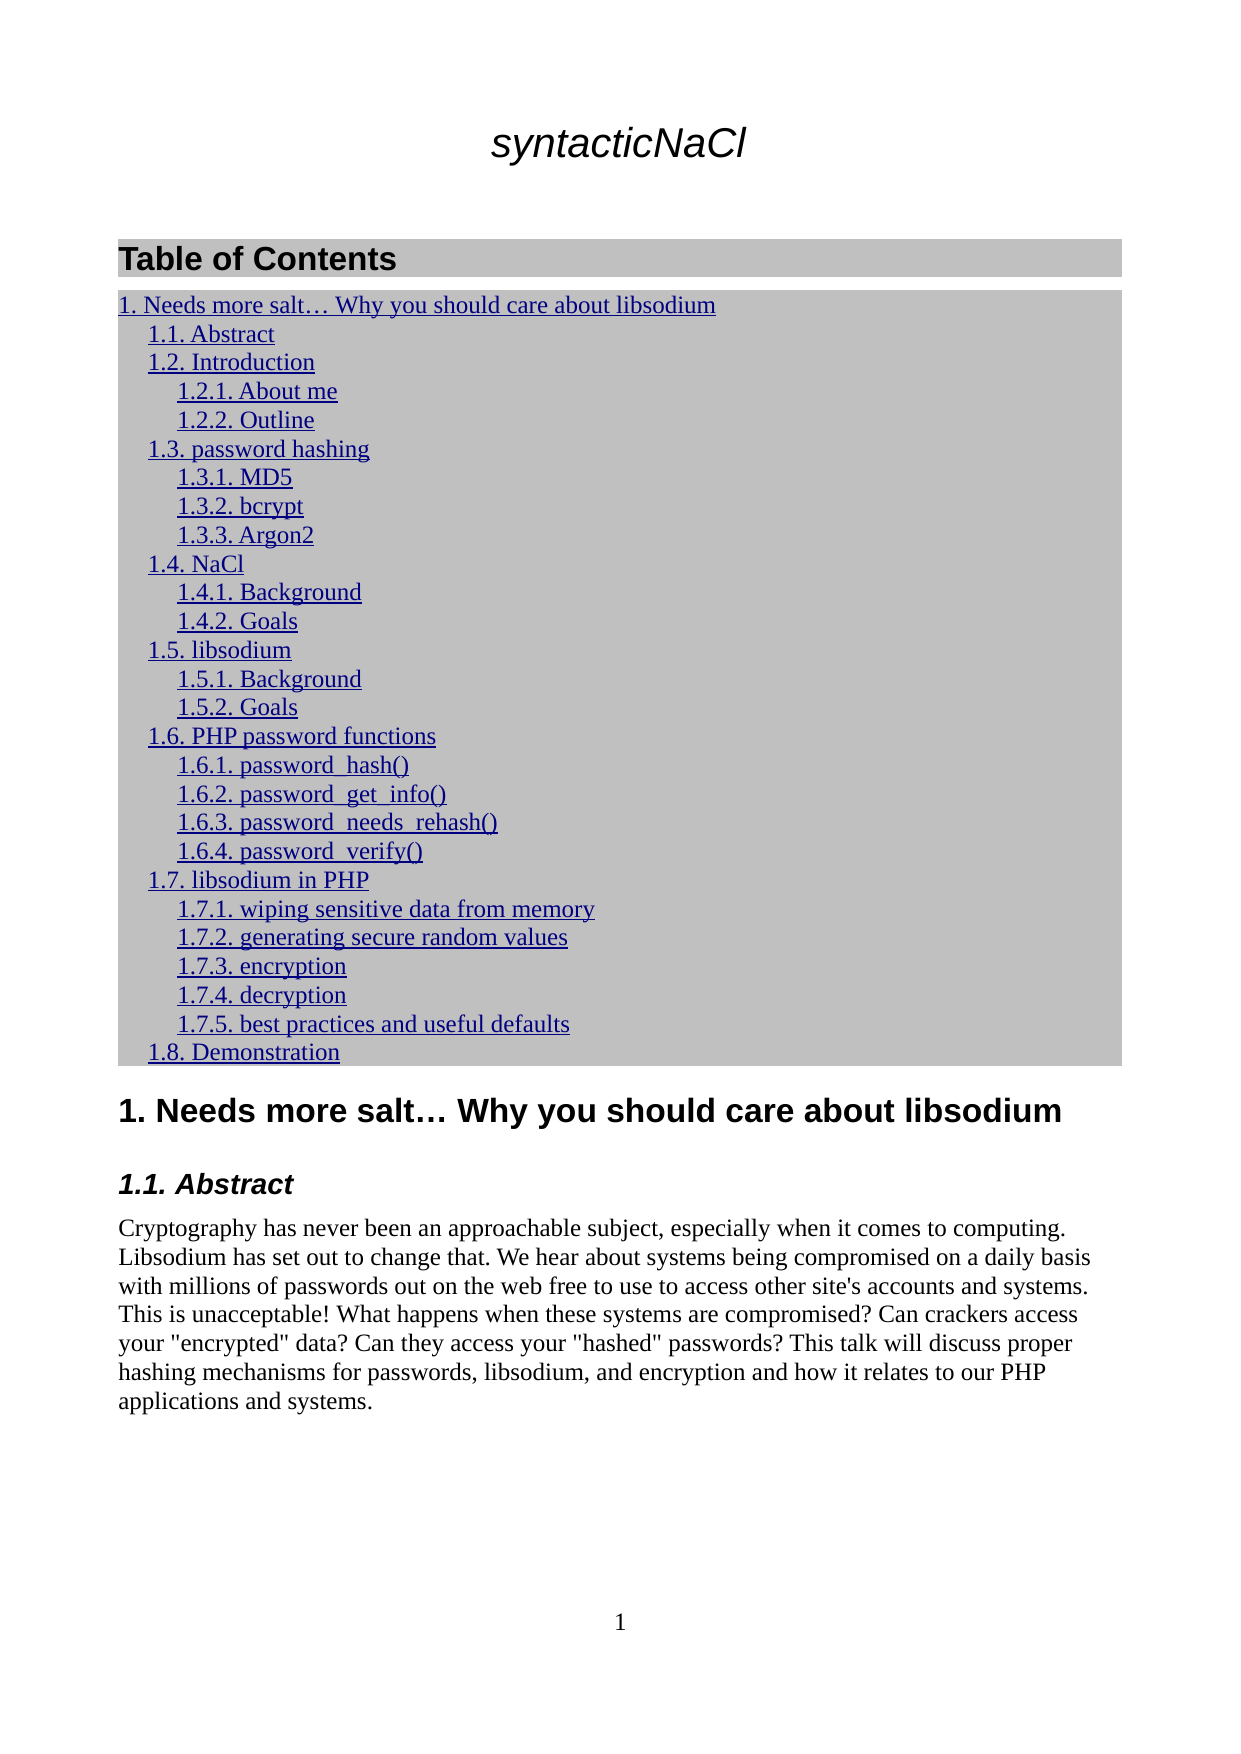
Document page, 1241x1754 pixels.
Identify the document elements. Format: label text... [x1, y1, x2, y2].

text 1.4.1. Background [177, 577, 1122, 606]
text Cryptography has never been an approachable subject, especially when it comes to computing. Libsodium has set out to change that. We hear about systems being compromised on a daily basis with millions of passwords out on the web free to use to access other site's accounts and systems. This is unacceptable! What happens when these systems are compromised? Can crackers access your "encrypted" data? Can they access your "hashed" passwords? This talk will discuss proper hashing mechanisms for passwords, libsodium, and encryption and how it relates to our PHP applications and systems. [118, 1213, 1122, 1414]
subtitle Abstract [118, 1167, 1122, 1201]
text 1.8. Demonstration [148, 1037, 1122, 1066]
text 1.7.4. decryption [177, 980, 1122, 1009]
text 1.7.3. encryption [177, 951, 1122, 980]
text 1. Needs more salt… Why you should care about libsodium [118, 290, 1122, 319]
text 1.1. Abstract [148, 319, 1122, 347]
text 1.7.2. generating secure random values [177, 922, 1122, 951]
text 1.5.1. Background [177, 664, 1122, 692]
subtitle syntacticNaCl [118, 118, 1122, 166]
text 1.6. PHP password functions [148, 721, 1122, 750]
text 1.2. Introduction [148, 347, 1122, 376]
text 1.7.5. best practices and useful defaults [177, 1009, 1122, 1037]
text 1.7. libsodium in PHP [148, 865, 1122, 894]
text 1.2.1. About me [177, 376, 1122, 405]
text 1.4.2. Goals [177, 606, 1122, 635]
text 1.3.1. MD5 [177, 462, 1122, 491]
subtitle Table of Contents [118, 239, 1122, 277]
text 1.5. libsodium [148, 635, 1122, 664]
text 1.5.2. Goals [177, 692, 1122, 721]
text 1.6.2. password_get_info() [177, 779, 1122, 807]
text 1.6.3. password_needs_rehash() [177, 807, 1122, 836]
text 1.6.4. password_verify() [177, 836, 1122, 865]
text 1.7.1. wiping sensitive data from memory [177, 894, 1122, 922]
text 1.3.2. bcrypt [177, 491, 1122, 520]
text 1.3.3. Argon2 [177, 520, 1122, 549]
text 1.3. password hashing [148, 434, 1122, 462]
text 1.2.2. Outline [177, 405, 1122, 434]
text 1.4. NaCl [148, 549, 1122, 577]
text 1.6.1. password_hash() [177, 750, 1122, 779]
subtitle Needs more salt… Why you should care about libsodium [118, 1091, 1122, 1130]
